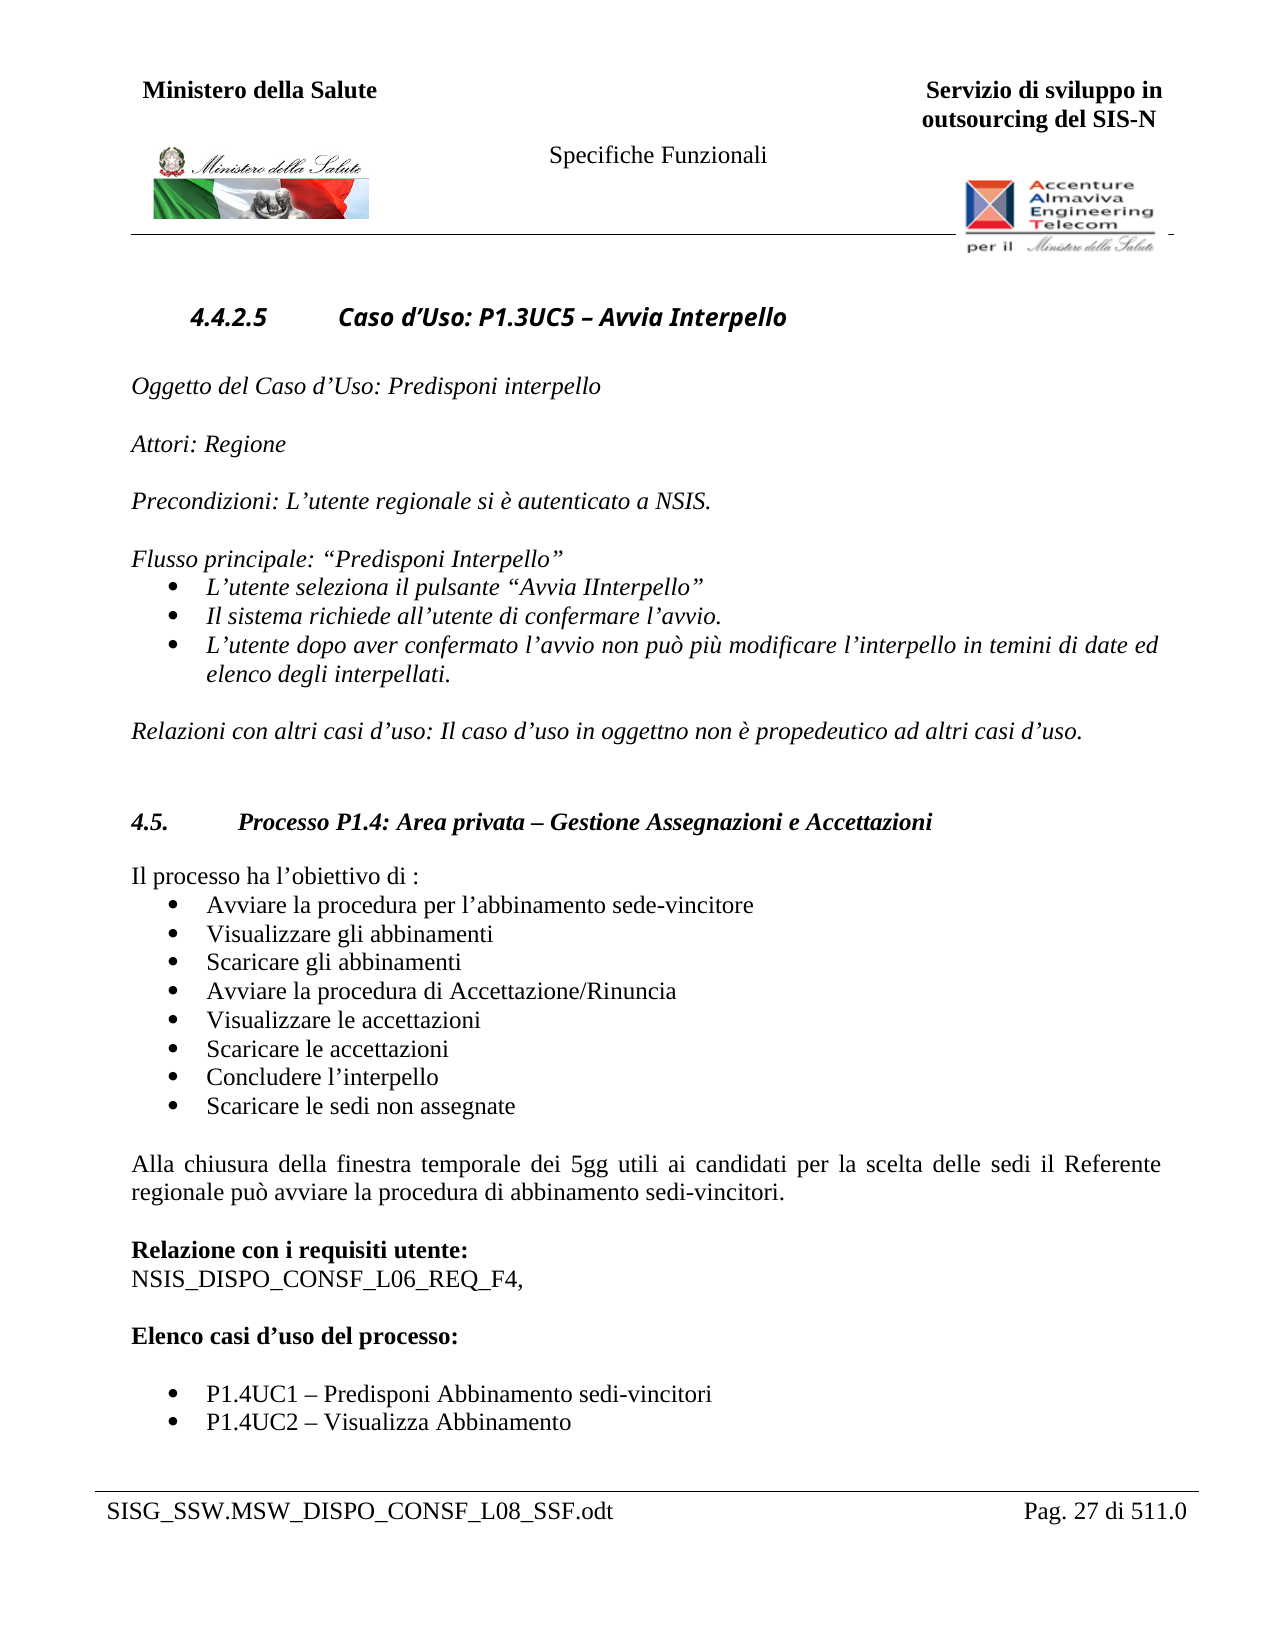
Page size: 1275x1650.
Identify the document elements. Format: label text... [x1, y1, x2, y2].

list Scaricare le sedi non assegnate [169, 1091, 1162, 1120]
subtitle Processo P1.4: Area privata – Gestione Assegnazioni e Accettazioni [131, 807, 1162, 836]
text Attori: Regione [131, 429, 1162, 457]
subtitle Caso d’Uso: P1.3UC5 – Avvia Interpello [190, 299, 1162, 334]
text Relazione con i requisiti utente: [131, 1235, 1162, 1264]
text Alla chiusura della finestra temporale dei 5gg utili ai candidati per la scelta delle sedi il Referente regionale può avviare la procedura di abbinamento sedi-vincitori. [131, 1149, 1162, 1206]
list L’utente dopo aver confermato l’avvio non può più modificare l’interpello in temini di date ed elenco degli interpellati. [169, 630, 1162, 687]
text Relazioni con altri casi d’uso: Il caso d’uso in oggettno non è propedeutico ad altri casi d’uso. [131, 716, 1162, 745]
list Visualizzare gli abbinamenti [169, 919, 1162, 947]
text NSIS_DISPO_CONSF_L06_REQ_F4, [131, 1264, 1162, 1292]
list Il sistema richiede all’utente di confermare l’avvio. [169, 601, 1162, 630]
text Elenco casi d’uso del processo: [131, 1321, 1162, 1350]
list Avviare la procedura di Accettazione/Rinuncia [169, 976, 1162, 1005]
list P1.4UC1 – Predisponi Abbinamento sedi-vincitori [169, 1379, 1162, 1407]
list Visualizzare le accettazioni [169, 1005, 1162, 1034]
list Scaricare gli abbinamenti [169, 947, 1162, 976]
text Oggetto del Caso d’Uso: Predisponi interpello [131, 371, 1162, 400]
list L’utente seleziona il pulsante “Avvia IInterpello” [169, 572, 1162, 601]
list Concludere l’interpello [169, 1062, 1162, 1091]
text Precondizioni: L’utente regionale si è autenticato a NSIS. [131, 486, 1162, 515]
text Il processo ha l’obiettivo di : [131, 861, 1162, 890]
list P1.4UC2 – Visualizza Abbinamento [169, 1407, 1162, 1436]
list Avviare la procedura per l’abbinamento sede-vincitore [169, 890, 1162, 919]
list Scaricare le accettazioni [169, 1034, 1162, 1062]
text Flusso principale: “Predisponi Interpello” [131, 544, 1162, 572]
